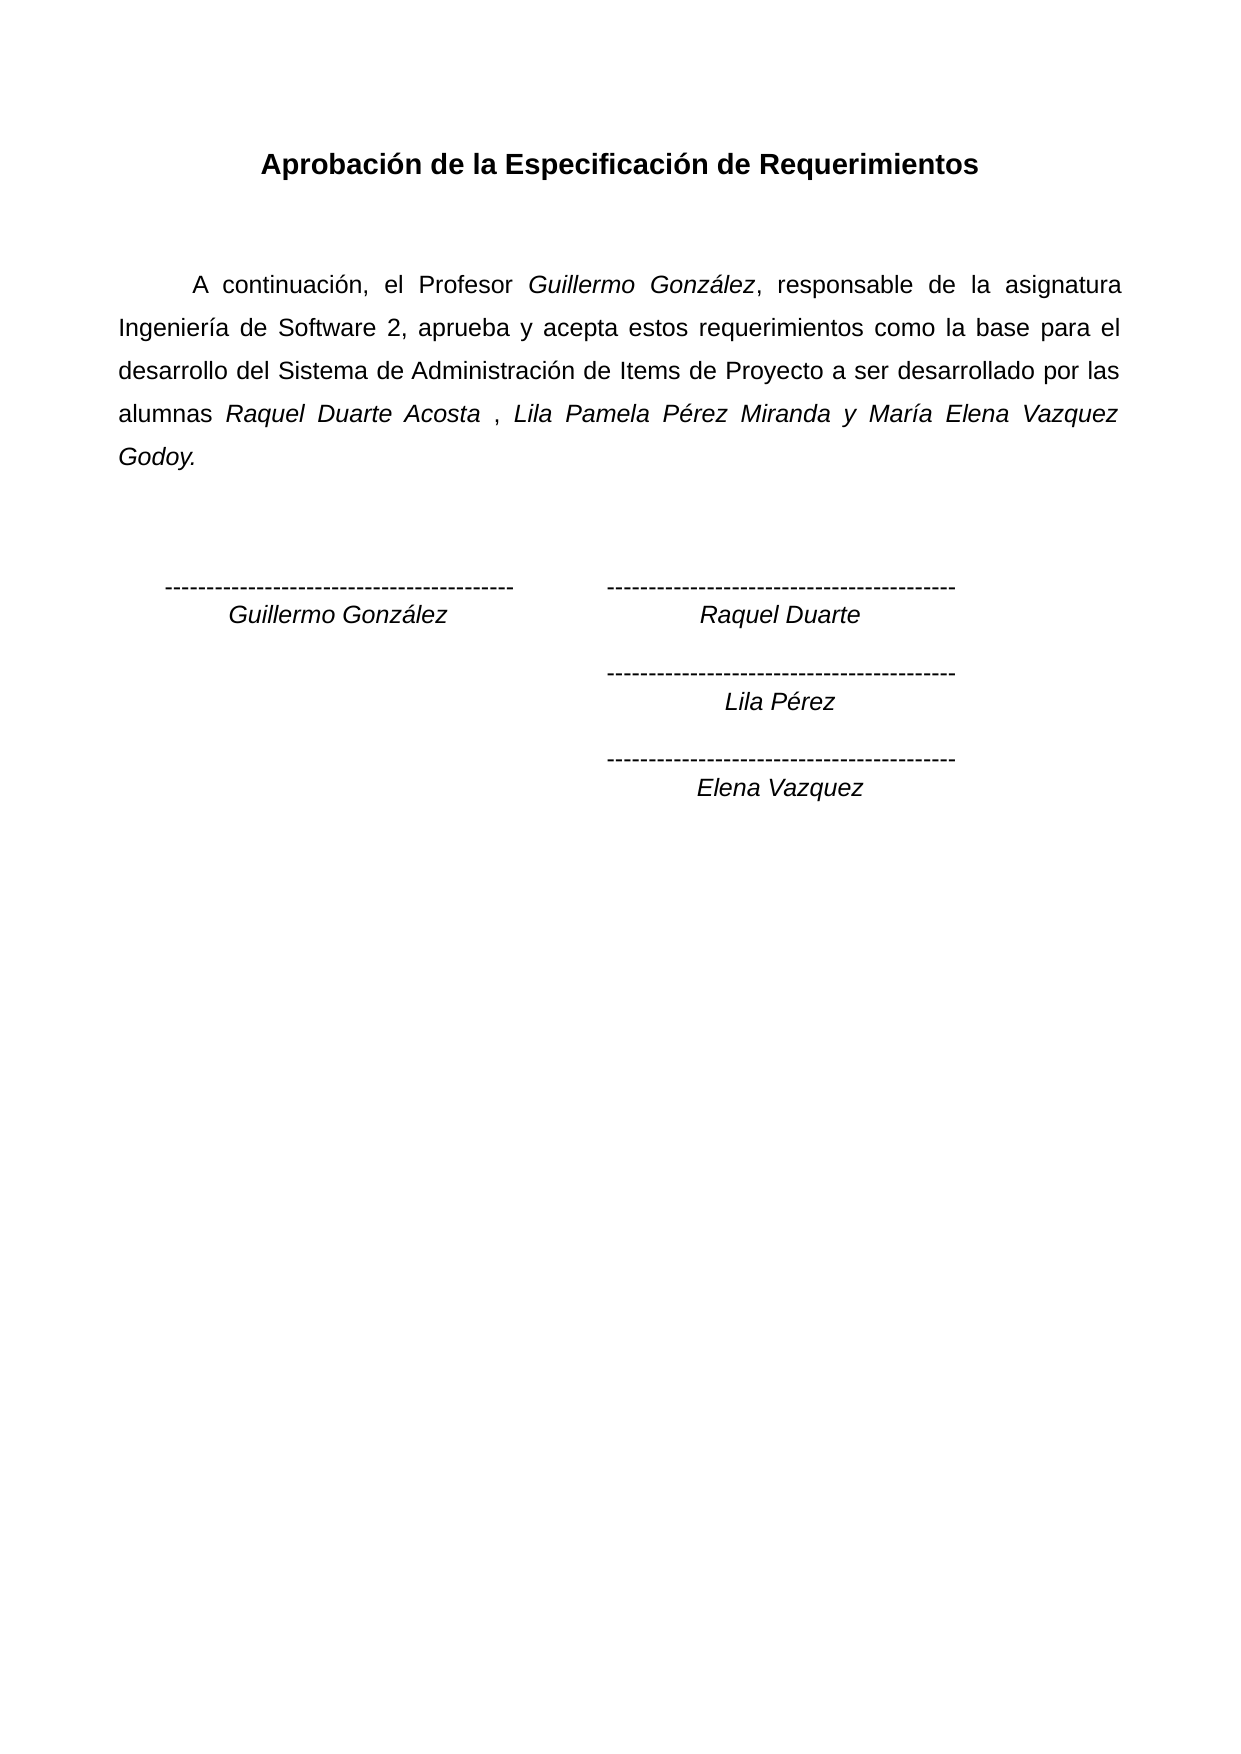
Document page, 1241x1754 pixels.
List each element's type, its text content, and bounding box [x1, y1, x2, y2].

table_cell ------------------------------------------ [560, 658, 1003, 687]
subtitle Aprobación de la Especificación de Requerimientos [118, 147, 1122, 181]
table_cell Lila Pérez [560, 687, 1003, 716]
table_header ------------------------------------------ [119, 572, 560, 601]
text A continuación, el Profesor Guillermo González, responsable de la asignatura Ingeniería de Software 2, aprueba y acepta estos requerimientos como la base para el desarrollo del Sistema de Administración de Items de Proyecto a ser desarrollado por las alumnas Raquel Duarte Acosta , Lila Pamela Pérez Miranda y María Elena Vazquez Godoy. [118, 270, 1122, 471]
table_cell [560, 629, 1003, 658]
table_cell Elena Vazquez [560, 773, 1003, 802]
table_cell [119, 716, 560, 744]
table_cell Raquel Duarte [560, 601, 1003, 629]
table_cell [119, 658, 560, 687]
table_cell ------------------------------------------ [560, 744, 1003, 773]
table_cell [119, 744, 560, 773]
table_cell [560, 716, 1003, 744]
table_cell [119, 773, 560, 802]
table_header ------------------------------------------ [560, 572, 1003, 601]
table_cell [119, 687, 560, 716]
table_cell Guillermo González [119, 601, 560, 629]
table_cell [119, 629, 560, 658]
